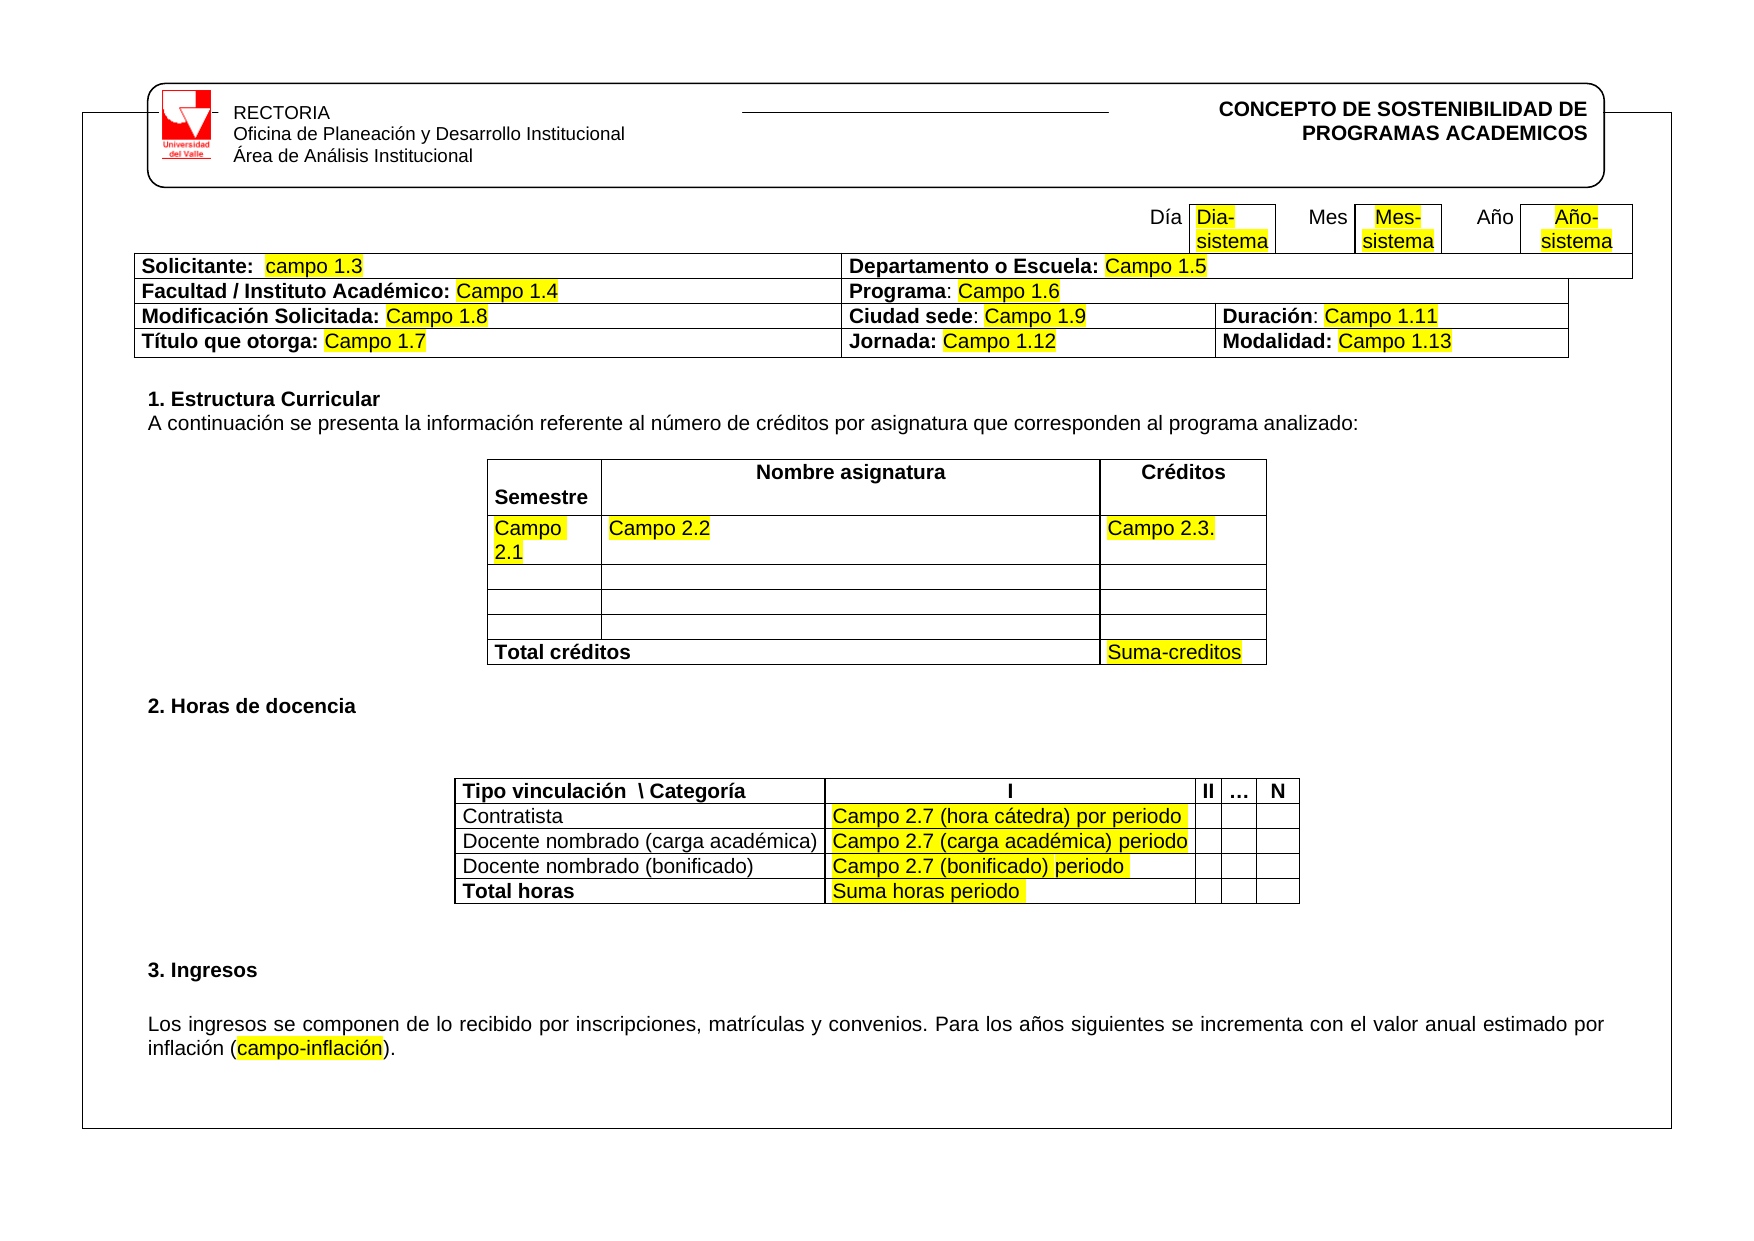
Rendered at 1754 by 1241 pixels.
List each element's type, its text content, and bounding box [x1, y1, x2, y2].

table_cell [602, 615, 1099, 639]
table_cell Solicitante: campo 1.3 [135, 254, 841, 277]
picture [159, 88, 212, 162]
table_cell Suma horas periodo [826, 879, 1195, 903]
table_cell [1608, 303, 1625, 327]
table_cell [1222, 854, 1256, 878]
table_header Día [1110, 204, 1189, 252]
table_cell Docente nombrado (carga académica) [456, 829, 824, 853]
table_cell [1569, 328, 1608, 357]
text 2. Horas de docencia [148, 694, 1606, 718]
table_cell [1569, 303, 1608, 327]
table_cell [1222, 804, 1256, 828]
table_cell [1196, 854, 1221, 878]
text A continuación se presenta la información referente al número de créditos por asignatura que corresponden al programa analizado: [148, 411, 1606, 435]
subtitle 3. Ingresos [148, 958, 1606, 982]
table_cell [1608, 328, 1625, 357]
table_header Tipo vinculación \ Categoría [456, 779, 824, 803]
table_cell Total horas [456, 879, 824, 903]
table_cell Modalidad: Campo 1.13 [1216, 329, 1568, 357]
table_cell [1257, 829, 1299, 853]
table_cell Campo 2.7 (carga académica) periodo [826, 829, 1195, 853]
table_cell Campo 2.2 [602, 516, 1099, 564]
table_cell Departamento o Escuela: Campo 1.5 [842, 254, 1632, 277]
table_cell [602, 565, 1099, 589]
table_cell [1257, 879, 1299, 903]
table_header Mes-sistema [1356, 205, 1441, 252]
table_header II [1196, 779, 1221, 803]
table_cell Duración: Campo 1.11 [1216, 304, 1568, 327]
table_cell [488, 615, 601, 639]
table_header Créditos [1101, 460, 1266, 515]
table_header Nombre asignatura [602, 460, 1099, 515]
table_header Dia-sistema [1190, 205, 1275, 252]
table_header … [1222, 779, 1256, 803]
table_header Año-sistema [1521, 205, 1632, 252]
table_cell Docente nombrado (bonificado) [456, 854, 824, 878]
table_cell Campo 2.7 (hora cátedra) por periodo [826, 804, 1195, 828]
table_cell [1101, 590, 1266, 614]
table_cell [1196, 804, 1221, 828]
table_cell Contratista [456, 804, 824, 828]
table_cell Total créditos [488, 640, 1099, 664]
text Los ingresos se componen de lo recibido por inscripciones, matrículas y convenios. Para los años siguientes se incrementa con el valor anual estimado por inflación (campo-inflación). [148, 1012, 1606, 1060]
table_cell [1625, 279, 1632, 302]
table_cell [1625, 328, 1632, 357]
table_cell [1608, 279, 1625, 302]
table_cell [1101, 615, 1266, 639]
table_cell Campo 2.1 [488, 516, 601, 564]
table_header Semestre [488, 460, 601, 515]
table_cell Ciudad sede: Campo 1.9 [842, 304, 1215, 327]
table_header Año [1442, 204, 1520, 252]
table_cell Programa: Campo 1.6 [842, 279, 1568, 302]
table_cell Suma-creditos [1101, 640, 1266, 664]
table_cell [1101, 565, 1266, 589]
table_cell [1569, 279, 1608, 302]
table_cell [1257, 854, 1299, 878]
table_cell [1196, 829, 1221, 853]
subtitle 1. Estructura Curricular [148, 387, 1606, 411]
table_cell [1222, 829, 1256, 853]
table_cell Título que otorga: Campo 1.7 [135, 329, 841, 357]
table_cell [1257, 804, 1299, 828]
table_cell [488, 565, 601, 589]
table_cell [602, 590, 1099, 614]
table_cell Modificación Solicitada: Campo 1.8 [135, 304, 841, 327]
table_cell [1222, 879, 1256, 903]
table_header N [1257, 779, 1299, 803]
table_header I [826, 779, 1195, 803]
table_header Mes [1276, 204, 1354, 252]
table_cell Campo 2.7 (bonificado) periodo [826, 854, 1195, 878]
table_cell Campo 2.3. [1101, 516, 1266, 564]
table_header [134, 204, 1110, 252]
table_cell Jornada: Campo 1.12 [842, 329, 1215, 357]
table_cell [488, 590, 601, 614]
table_cell [1625, 303, 1632, 327]
table_cell [1196, 879, 1221, 903]
table_cell Facultad / Instituto Académico: Campo 1.4 [135, 279, 841, 302]
